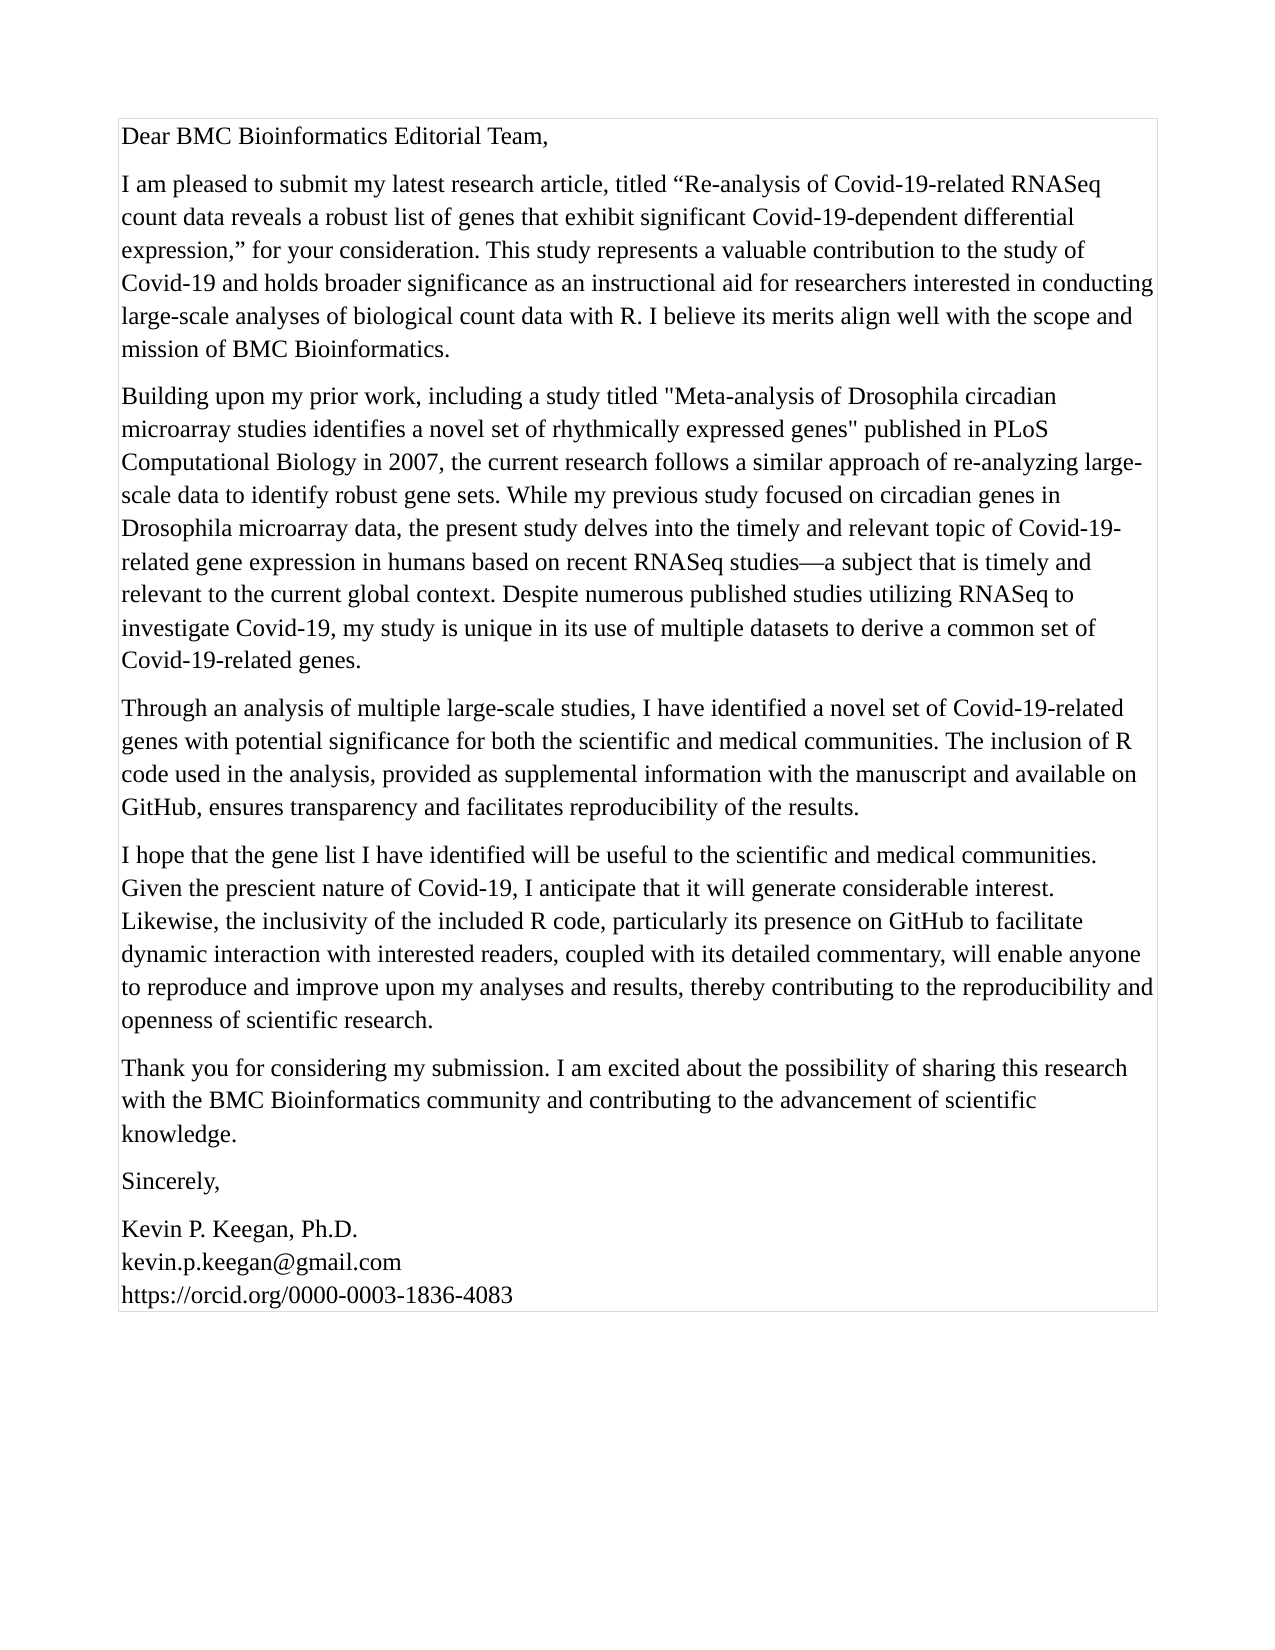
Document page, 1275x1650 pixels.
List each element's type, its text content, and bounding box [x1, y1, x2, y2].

text Sincerely, [119, 1163, 1157, 1195]
text Dear BMC Bioinformatics Editorial Team, [119, 119, 1157, 150]
text Thank you for considering my submission. I am excited about the possibility of sharing this research with the BMC Bioinformatics community and contributing to the advancement of scientific knowledge. [119, 1049, 1157, 1147]
text Building upon my prior work, including a study titled "Meta-analysis of Drosophila circadian microarray studies identifies a novel set of rhythmically expressed genes" published in PLoS Computational Biology in 2007, the current research follows a similar approach of re-analyzing large-scale data to identify robust gene sets. While my previous study focused on circadian genes in Drosophila microarray data, the present study delves into the timely and relevant topic of Covid-19-related gene expression in humans based on recent RNASeq studies—a subject that is timely and relevant to the current global context. Despite numerous published studies utilizing RNASeq to investigate Covid-19, my study is unique in its use of multiple datasets to derive a common set of Covid-19-related genes. [119, 378, 1157, 674]
text I am pleased to submit my latest research article, titled “Re-analysis of Covid-19-related RNASeq count data reveals a robust list of genes that exhibit significant Covid-19-dependent differential expression,” for your consideration. This study represents a valuable contribution to the study of Covid-19 and holds broader significance as an instructional aid for researchers interested in conducting large-scale analyses of biological count data with R. I believe its merits align well with the scope and mission of BMC Bioinformatics. [119, 166, 1157, 363]
text I hope that the gene list I have identified will be useful to the scientific and medical communities. Given the prescient nature of Covid-19, I anticipate that it will generate considerable interest. Likewise, the inclusivity of the included R code, particularly its presence on GitHub to facilitate dynamic interaction with interested readers, coupled with its detailed commentary, will enable anyone to reproduce and improve upon my analyses and results, thereby contributing to the reproducibility and openness of scientific research. [119, 837, 1157, 1034]
text Kevin P. Keegan, Ph.D. kevin.p.keegan@gmail.com https://orcid.org/0000-0003-1836-4083 [119, 1211, 1157, 1311]
text Through an analysis of multiple large-scale studies, I have identified a novel set of Covid-19-related genes with potential significance for both the scientific and medical communities. The inclusion of R code used in the analysis, provided as supplemental information with the manuscript and available on GitHub, ensures transparency and facilitates reproducibility of the results. [119, 690, 1157, 821]
